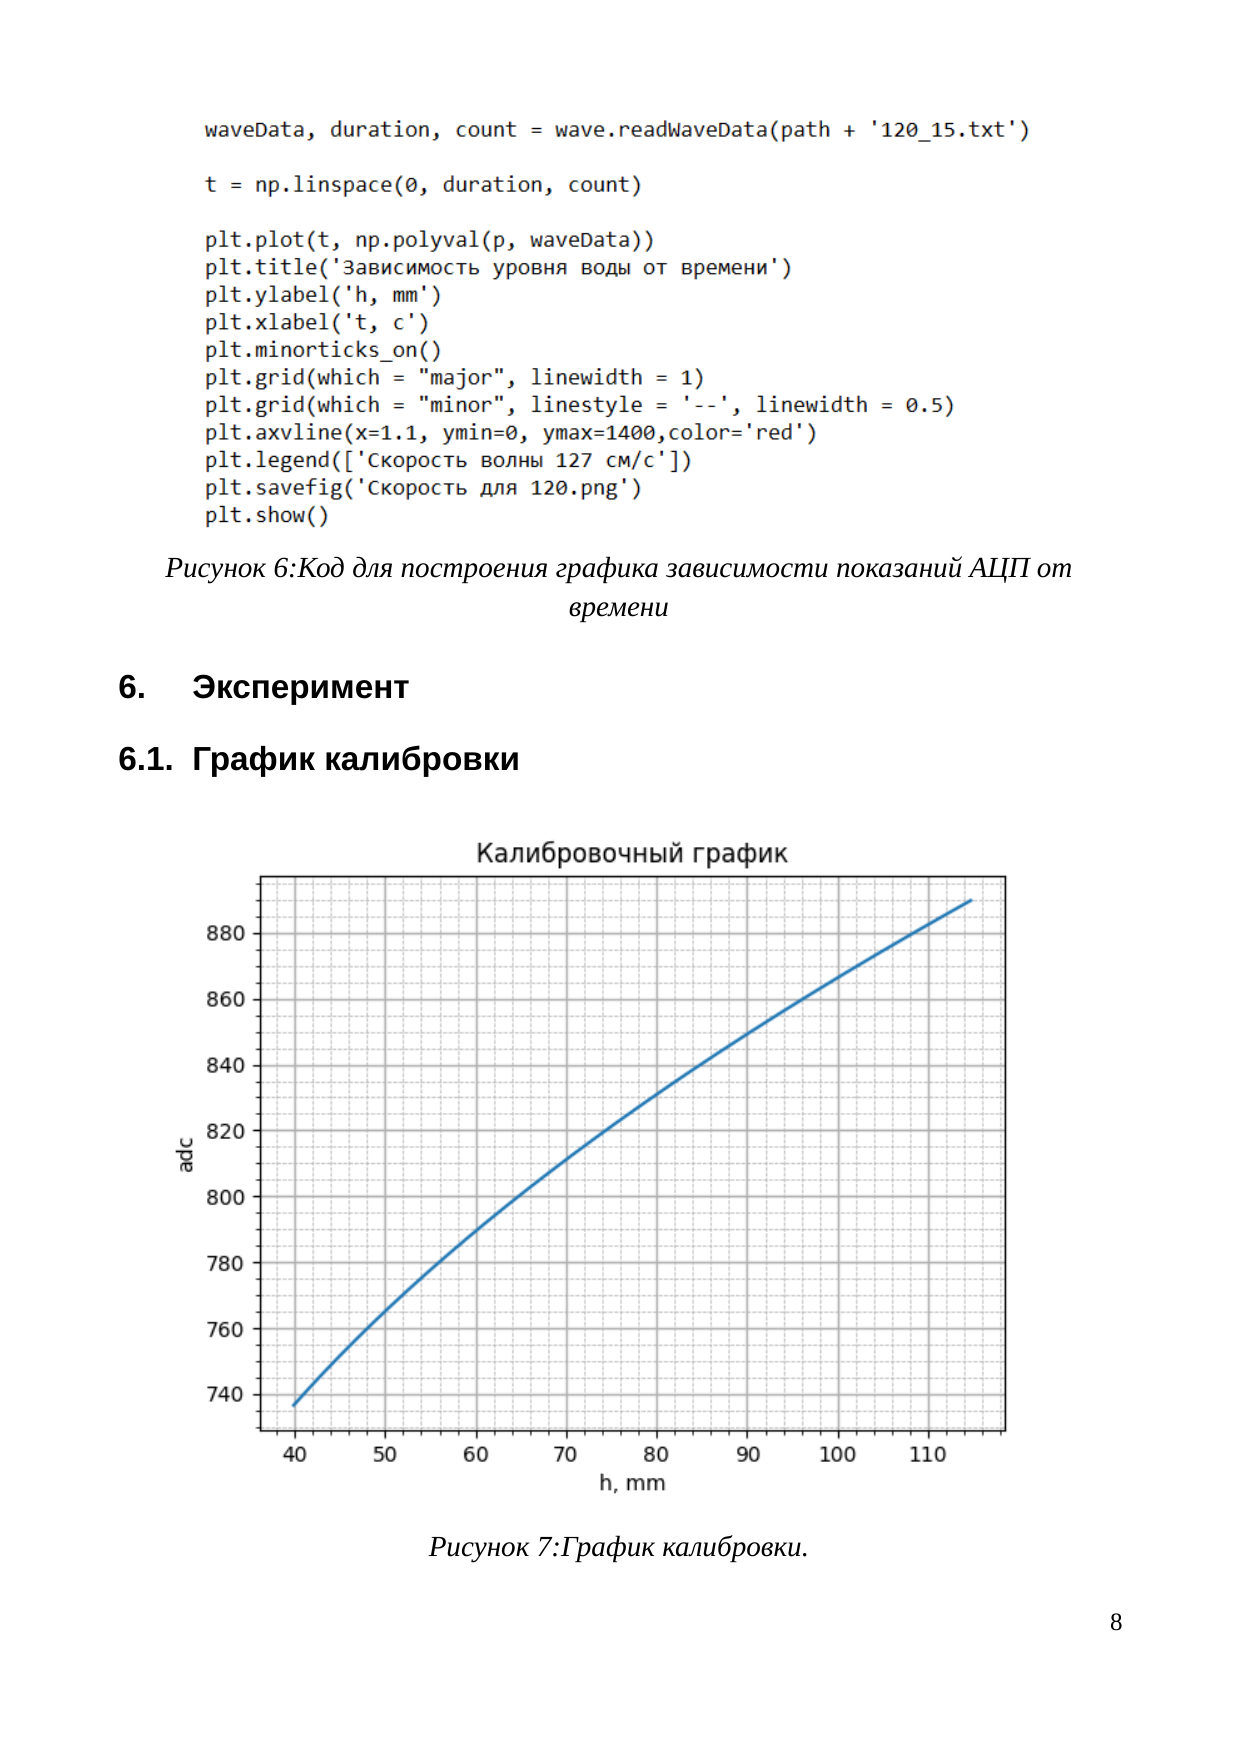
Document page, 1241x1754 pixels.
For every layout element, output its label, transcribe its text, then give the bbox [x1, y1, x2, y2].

picture [140, 789, 1100, 1510]
subtitle График калибровки [118, 739, 1122, 777]
picture [200, 118, 1041, 531]
subtitle Эксперимент [118, 667, 1122, 705]
text Рисунок 7:График калибровки. [118, 1529, 1122, 1563]
text Рисунок 6:Код для построения графика зависимости показаний АЦП от времени [118, 550, 1122, 622]
